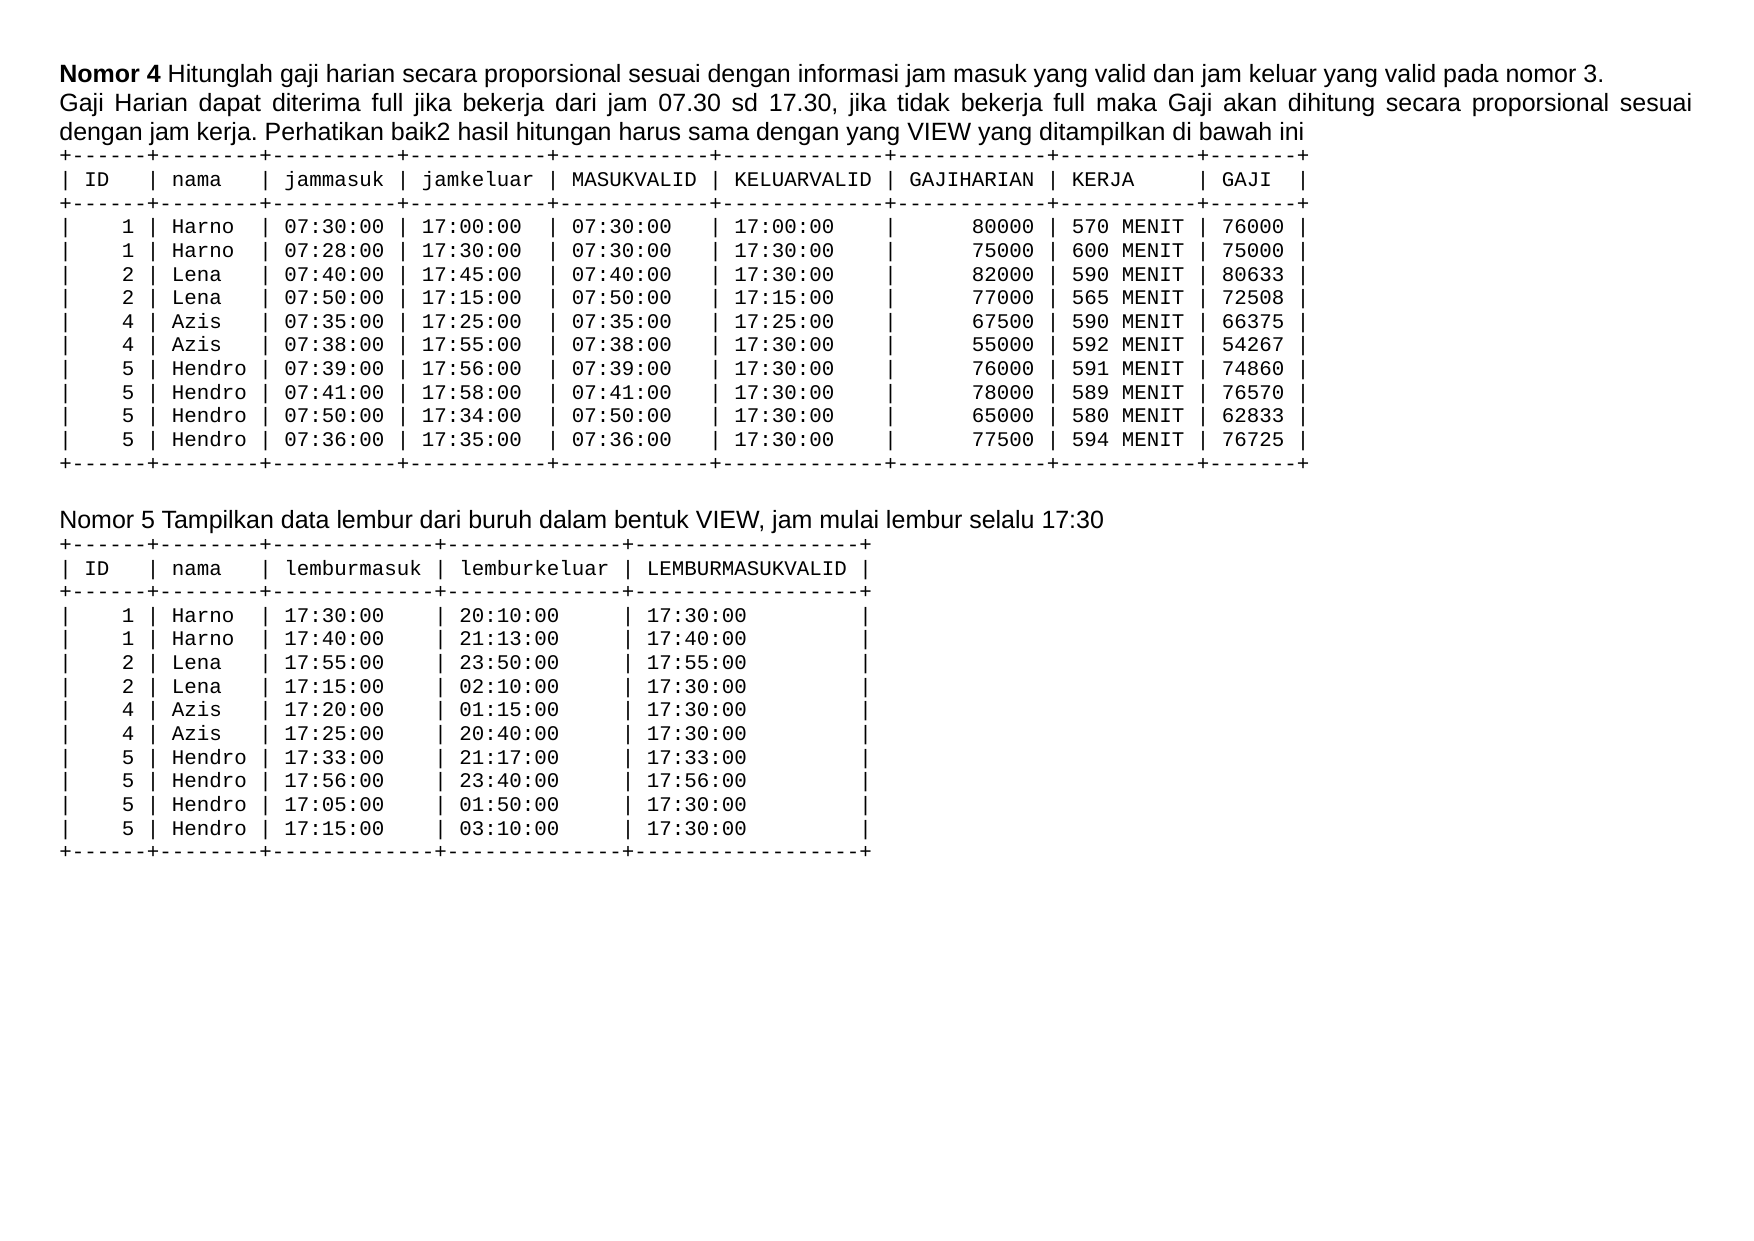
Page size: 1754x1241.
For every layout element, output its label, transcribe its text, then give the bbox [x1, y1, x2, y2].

text | 5 | Hendro | 17:56:00 | 23:40:00 | 17:56:00 | [59, 770, 1695, 794]
text +------+--------+-------------+--------------+------------------+ [59, 534, 1695, 557]
text Nomor 5 Tampilkan data lembur dari buruh dalam bentuk VIEW, jam mulai lembur selalu 17:30 [59, 505, 1695, 534]
text Gaji Harian dapat diterima full jika bekerja dari jam 07.30 sd 17.30, jika tidak bekerja full maka Gaji akan dihitung secara proporsional sesuai dengan jam kerja. Perhatikan baik2 hasil hitungan harus sama dengan yang VIEW yang ditampilkan di bawah ini [59, 88, 1695, 145]
text | 4 | Azis | 17:25:00 | 20:40:00 | 17:30:00 | [59, 723, 1695, 747]
text +------+--------+----------+-----------+------------+-------------+------------+-----------+-------+ [59, 145, 1695, 169]
text | 2 | Lena | 07:40:00 | 17:45:00 | 07:40:00 | 17:30:00 | 82000 | 590 MENIT | 80633 | [59, 263, 1695, 287]
text | 1 | Harno | 17:30:00 | 20:10:00 | 17:30:00 | [59, 605, 1695, 628]
text | 1 | Harno | 07:28:00 | 17:30:00 | 07:30:00 | 17:30:00 | 75000 | 600 MENIT | 75000 | [59, 240, 1695, 263]
text +------+--------+----------+-----------+------------+-------------+------------+-----------+-------+ [59, 453, 1695, 476]
text | 5 | Hendro | 07:50:00 | 17:34:00 | 07:50:00 | 17:30:00 | 65000 | 580 MENIT | 62833 | [59, 405, 1695, 429]
text | 5 | Hendro | 17:05:00 | 01:50:00 | 17:30:00 | [59, 794, 1695, 818]
text | 1 | Harno | 17:40:00 | 21:13:00 | 17:40:00 | [59, 628, 1695, 652]
text | ID | nama | lemburmasuk | lemburkeluar | LEMBURMASUKVALID | [59, 557, 1695, 581]
text | 2 | Lena | 17:55:00 | 23:50:00 | 17:55:00 | [59, 652, 1695, 676]
text Nomor 4 Hitunglah gaji harian secara proporsional sesuai dengan informasi jam masuk yang valid dan jam keluar yang valid pada nomor 3. [59, 59, 1695, 88]
text | 2 | Lena | 17:15:00 | 02:10:00 | 17:30:00 | [59, 676, 1695, 699]
text | 5 | Hendro | 07:39:00 | 17:56:00 | 07:39:00 | 17:30:00 | 76000 | 591 MENIT | 74860 | [59, 358, 1695, 382]
text | 2 | Lena | 07:50:00 | 17:15:00 | 07:50:00 | 17:15:00 | 77000 | 565 MENIT | 72508 | [59, 287, 1695, 311]
text | 1 | Harno | 07:30:00 | 17:00:00 | 07:30:00 | 17:00:00 | 80000 | 570 MENIT | 76000 | [59, 216, 1695, 240]
text | 5 | Hendro | 07:36:00 | 17:35:00 | 07:36:00 | 17:30:00 | 77500 | 594 MENIT | 76725 | [59, 429, 1695, 453]
text | 4 | Azis | 17:20:00 | 01:15:00 | 17:30:00 | [59, 699, 1695, 723]
text | 5 | Hendro | 07:41:00 | 17:58:00 | 07:41:00 | 17:30:00 | 78000 | 589 MENIT | 76570 | [59, 382, 1695, 405]
text +------+--------+----------+-----------+------------+-------------+------------+-----------+-------+ [59, 193, 1695, 216]
text | 4 | Azis | 07:35:00 | 17:25:00 | 07:35:00 | 17:25:00 | 67500 | 590 MENIT | 66375 | [59, 311, 1695, 334]
text +------+--------+-------------+--------------+------------------+ [59, 841, 1695, 865]
text | 5 | Hendro | 17:33:00 | 21:17:00 | 17:33:00 | [59, 747, 1695, 770]
text | 4 | Azis | 07:38:00 | 17:55:00 | 07:38:00 | 17:30:00 | 55000 | 592 MENIT | 54267 | [59, 334, 1695, 358]
text +------+--------+-------------+--------------+------------------+ [59, 581, 1695, 605]
text | ID | nama | jammasuk | jamkeluar | MASUKVALID | KELUARVALID | GAJIHARIAN | KERJA | GAJI | [59, 169, 1695, 193]
text | 5 | Hendro | 17:15:00 | 03:10:00 | 17:30:00 | [59, 818, 1695, 841]
